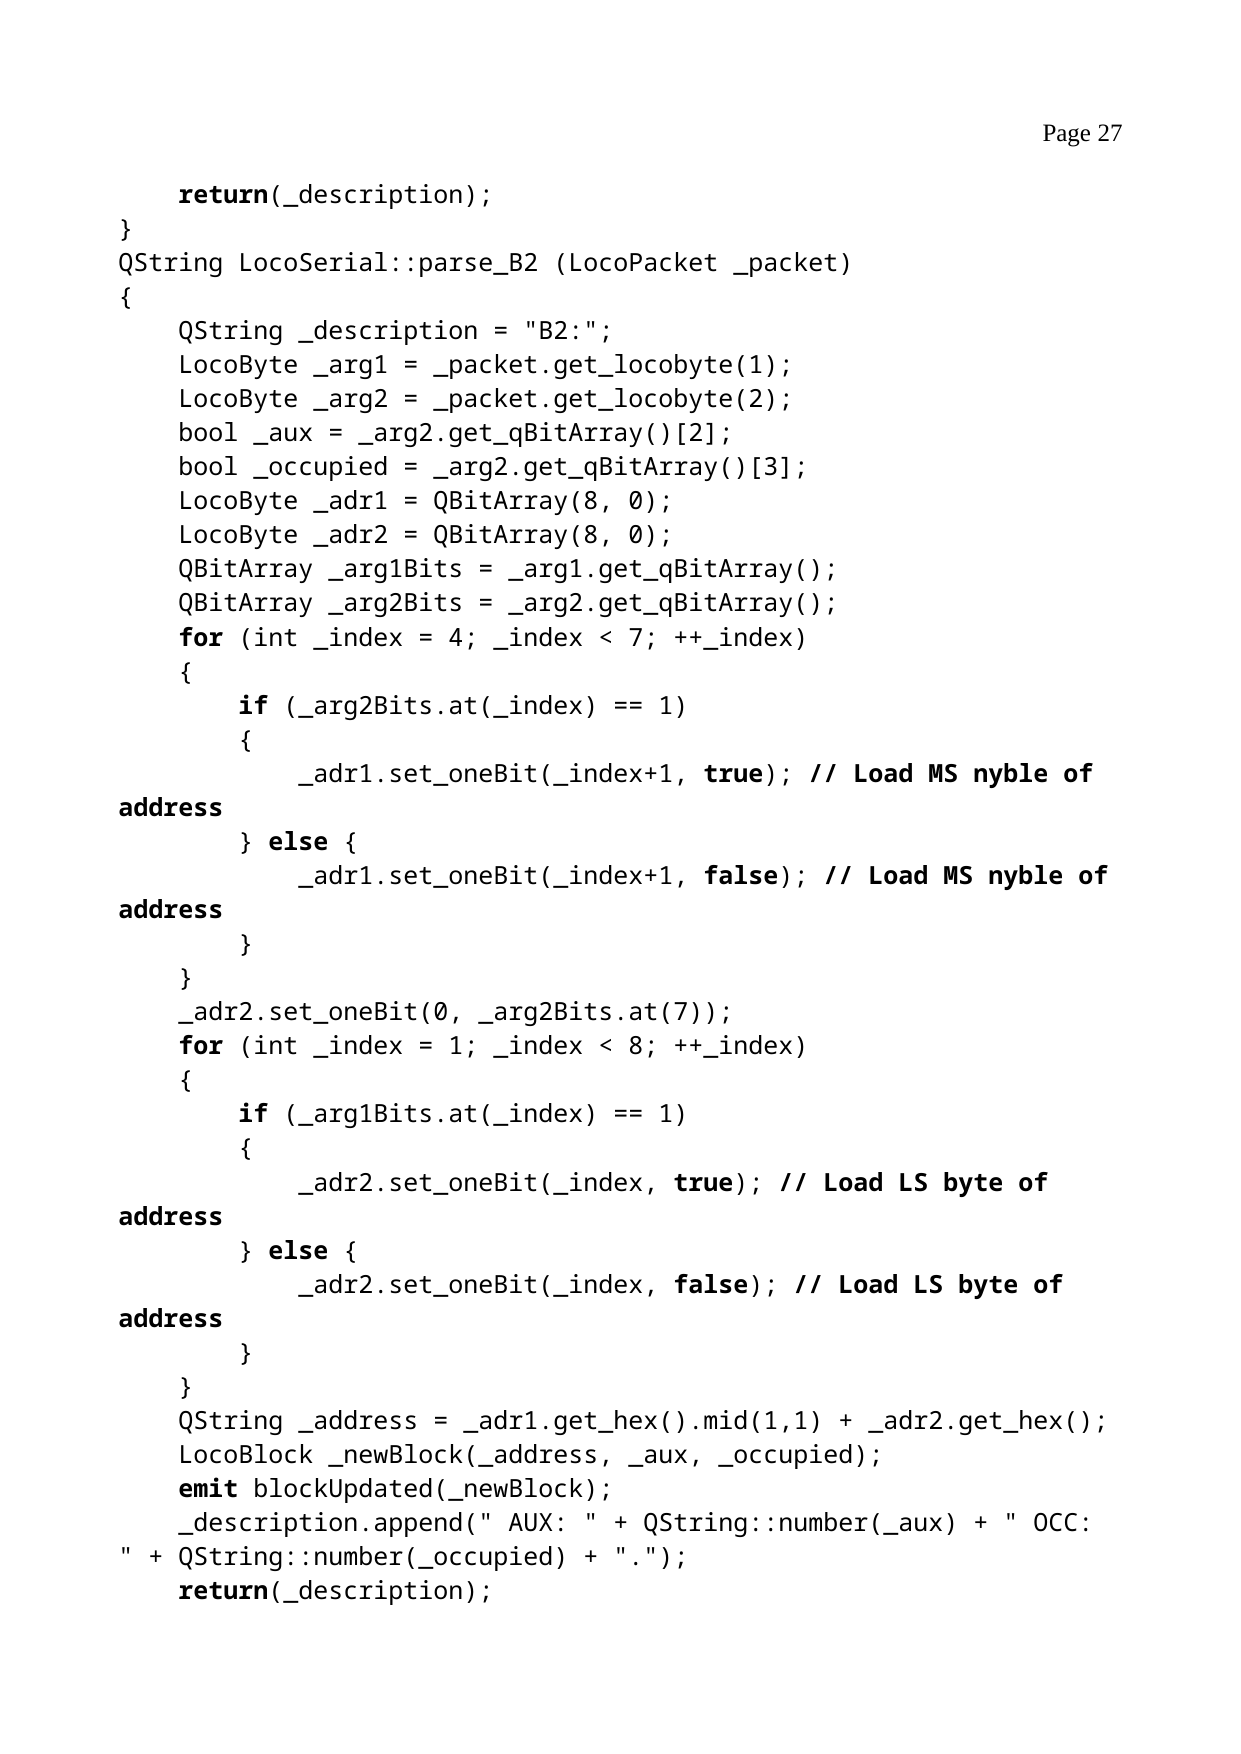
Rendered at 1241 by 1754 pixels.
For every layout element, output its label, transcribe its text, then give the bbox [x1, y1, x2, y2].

text { [118, 653, 1122, 687]
text QString LocoSerial::parse_B2 (LocoPacket _packet) [118, 244, 1122, 278]
text QBitArray _arg1Bits = _arg1.get_qBitArray(); [118, 551, 1122, 585]
text _adr1.set_oneBit(_index+1, false); // Load MS nyble of address [118, 858, 1122, 926]
text if (_arg2Bits.at(_index) == 1) [118, 687, 1122, 721]
text } [118, 960, 1122, 994]
text QString _description = "B2:"; [118, 313, 1122, 347]
text _adr1.set_oneBit(_index+1, true); // Load MS nyble of address [118, 755, 1122, 823]
text for (int _index = 1; _index < 8; ++_index) [118, 1028, 1122, 1062]
text } [118, 1368, 1122, 1403]
text } else { [118, 1232, 1122, 1266]
text LocoByte _adr2 = QBitArray(8, 0); [118, 517, 1122, 551]
text { [118, 721, 1122, 755]
text bool _aux = _arg2.get_qBitArray()[2]; [118, 415, 1122, 449]
text LocoByte _adr1 = QBitArray(8, 0); [118, 483, 1122, 517]
text LocoByte _arg1 = _packet.get_locobyte(1); [118, 347, 1122, 381]
text LocoByte _arg2 = _packet.get_locobyte(2); [118, 381, 1122, 415]
text if (_arg1Bits.at(_index) == 1) [118, 1096, 1122, 1130]
text _description.append(" AUX: " + QString::number(_aux) + " OCC: " + QString::number(_occupied) + "."); [118, 1505, 1122, 1573]
text } [118, 1334, 1122, 1368]
text QBitArray _arg2Bits = _arg2.get_qBitArray(); [118, 585, 1122, 619]
text _adr2.set_oneBit(_index, false); // Load LS byte of address [118, 1266, 1122, 1334]
text } [118, 210, 1122, 244]
text _adr2.set_oneBit(_index, true); // Load LS byte of address [118, 1164, 1122, 1232]
text } else { [118, 823, 1122, 858]
text for (int _index = 4; _index < 7; ++_index) [118, 619, 1122, 653]
text bool _occupied = _arg2.get_qBitArray()[3]; [118, 449, 1122, 483]
text } [118, 926, 1122, 960]
text _adr2.set_oneBit(0, _arg2Bits.at(7)); [118, 994, 1122, 1028]
text { [118, 1062, 1122, 1096]
text { [118, 1130, 1122, 1164]
text QString _address = _adr1.get_hex().mid(1,1) + _adr2.get_hex(); [118, 1403, 1122, 1437]
text { [118, 278, 1122, 313]
text return(_description); [118, 1573, 1122, 1607]
text emit blockUpdated(_newBlock); [118, 1471, 1122, 1505]
text LocoBlock _newBlock(_address, _aux, _occupied); [118, 1437, 1122, 1471]
text return(_description); [118, 176, 1122, 210]
